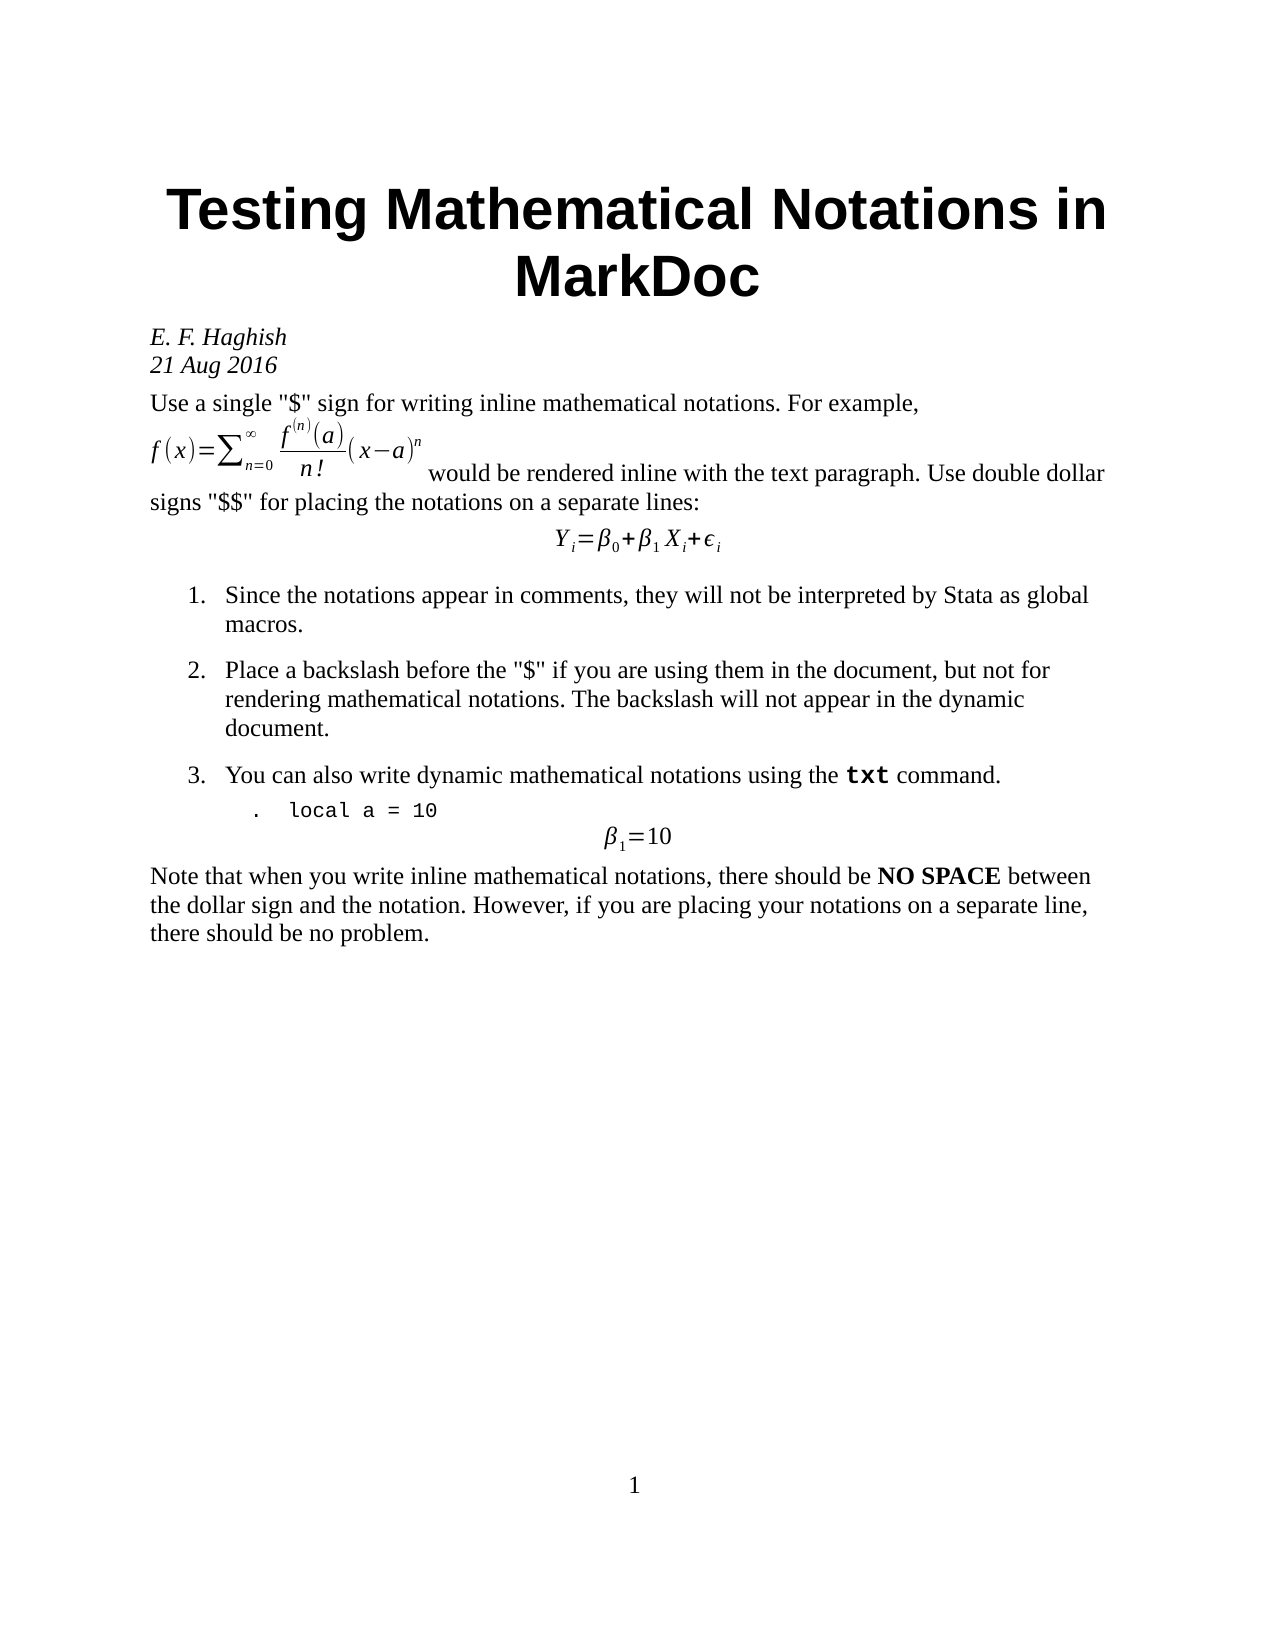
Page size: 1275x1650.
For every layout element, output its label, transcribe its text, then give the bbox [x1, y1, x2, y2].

title Testing Mathematical Notations in MarkDoc [150, 175, 1125, 309]
text E. F. Haghish [150, 322, 1125, 350]
list . local a = 10 [187, 799, 1125, 823]
list Since the notations appear in comments, they will not be interpreted by Stata as global macros. [187, 580, 1125, 638]
list Place a backslash before the "$" if you are using them in the document, but not for rendering mathematical notations. The backslash will not appear in the dynamic document. [187, 656, 1125, 742]
text Note that when you write inline mathematical notations, there should be NO SPACE between the dollar sign and the notation. However, if you are placing your notations on a separate line, there should be no problem. [150, 861, 1125, 947]
text Use a single "$" sign for writing inline mathematical notations. For example, would be rendered inline with the text paragraph. Use double dollar signs "$$" for placing the notations on a separate lines: [150, 388, 1125, 516]
list You can also write dynamic mathematical notations using the txt command. [187, 760, 1125, 791]
text 21 Aug 2016 [150, 350, 1125, 379]
